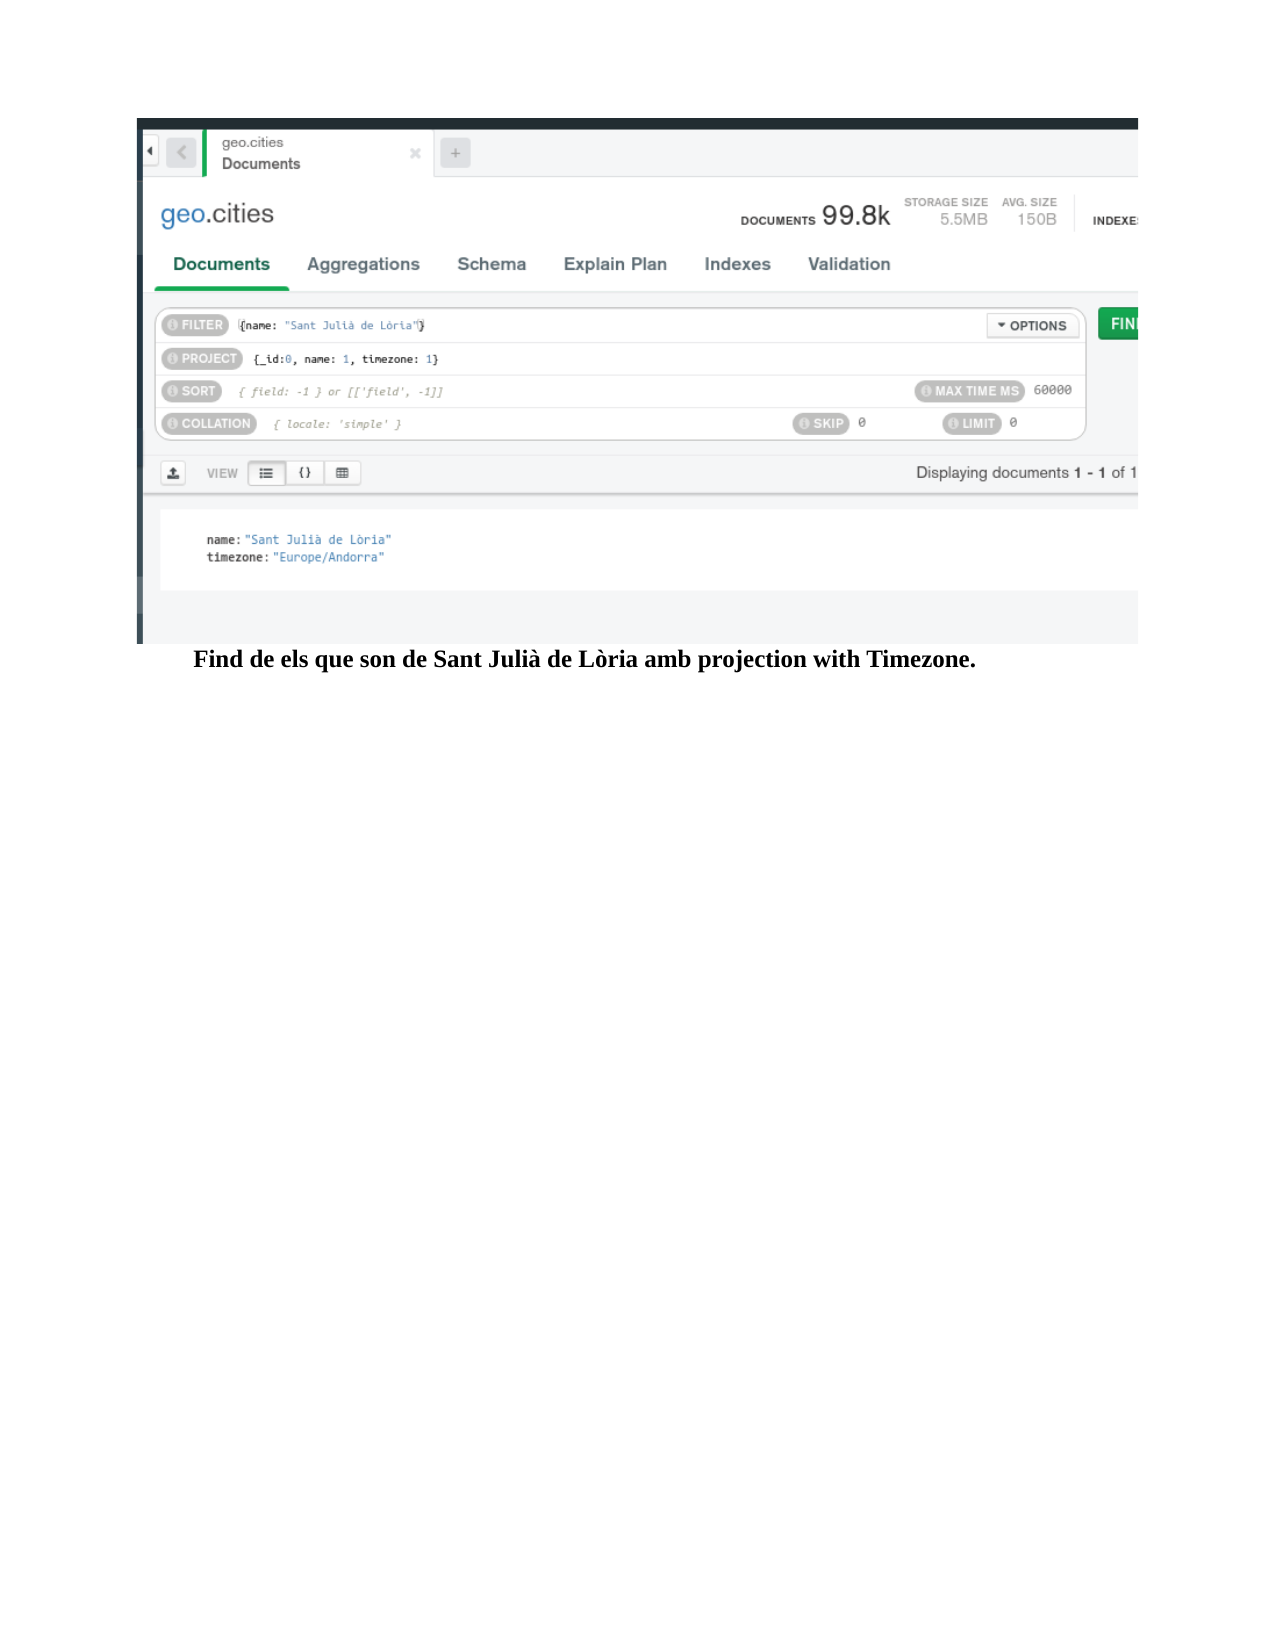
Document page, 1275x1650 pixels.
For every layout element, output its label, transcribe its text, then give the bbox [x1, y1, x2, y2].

table_header Crear Bases de Datos e importar coleciones JSON (Importante que estén línea por línea). Importamos las Colecciones. Mostramos los datos de la collection – GEO.Cities. Algún FIND. Find de els que son de Sant Julià de Lòria amb projection with Timezone. Find amb regex dels noms que contenguin "Dura". Aggregate: restaurants> db.restaurants.aggregate( [ { $group: { _id: "$borough", cont: {$sum: 1} } }, { $sort: {"cont": -1}} ]) InsertOne: db.restaurants.insertOne({ address: { building: '4260', coord: [ -73.96805719999999, 40.7925587 ], street: 'Escola del Treball', zipcode: '08014' }, price: 68, borough: 'Eixample', cuisine: 'Catala', grades: [ { date: ISODate("2021-09-12T00:00:00.000Z"), score: 26 }, { date: ISODate("2020-08-28T00:00:00.000Z"), score: 9 }, { date: ISODate("2019-03-25T00:00:00.000Z"), score: 20 }, { date: ISODate("2018-02-14T00:00:00.000Z"), score: 12 } ], name: 'Edt Fusion Mix', restaurant_id: '14753987' }) Distinct: restaurants> db.restaurants.distinct("grades.score") [118, 118, 1157, 737]
picture [136, 118, 1139, 644]
